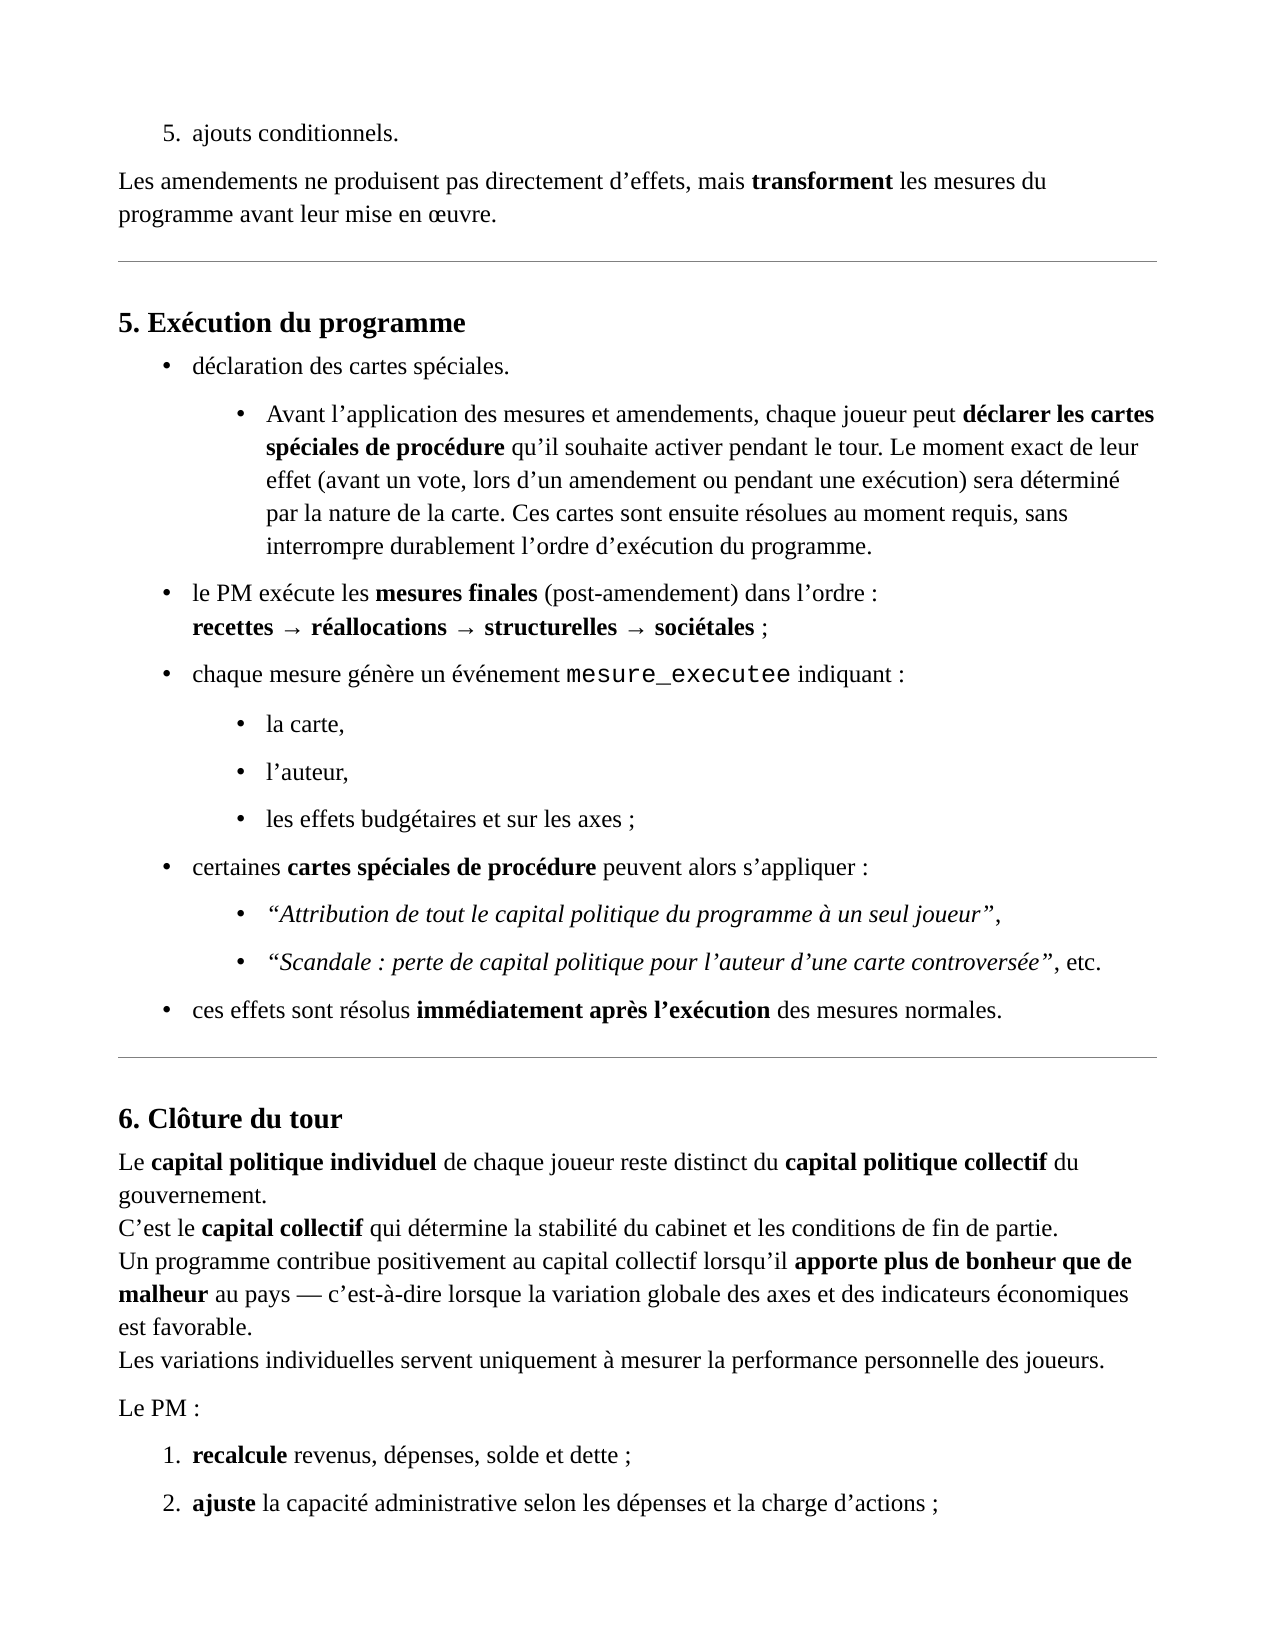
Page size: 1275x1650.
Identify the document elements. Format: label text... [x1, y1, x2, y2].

list ces effets sont résolus immédiatement après l’exécution des mesures normales. [162, 995, 1157, 1023]
list l’auteur, [236, 757, 1157, 786]
list certaines cartes spéciales de procédure peuvent alors s’appliquer : [162, 852, 1157, 881]
subtitle 5. Exécution du programme [118, 305, 1157, 339]
list déclaration des cartes spéciales. [162, 351, 1157, 380]
list ajouts conditionnels. [162, 118, 1157, 147]
list la carte, [236, 709, 1157, 738]
subtitle 6. Clôture du tour [118, 1101, 1157, 1135]
text Le PM : [118, 1393, 1157, 1422]
list “Attribution de tout le capital politique du programme à un seul joueur”, [236, 899, 1157, 928]
list ajuste la capacité administrative selon les dépenses et la charge d’actions ; [162, 1488, 1157, 1517]
list les effets budgétaires et sur les axes ; [236, 804, 1157, 833]
list Avant l’application des mesures et amendements, chaque joueur peut déclarer les cartes spéciales de procédure qu’il souhaite activer pendant le tour. Le moment exact de leur effet (avant un vote, lors d’un amendement ou pendant une exécution) sera déterminé par la nature de la carte. Ces cartes sont ensuite résolues au moment requis, sans interrompre durablement l’ordre d’exécution du programme. [236, 399, 1157, 560]
text Les amendements ne produisent pas directement d’effets, mais transforment les mesures du programme avant leur mise en œuvre. [118, 166, 1157, 227]
text Le capital politique individuel de chaque joueur reste distinct du capital politique collectif du gouvernement. C’est le capital collectif qui détermine la stabilité du cabinet et les conditions de fin de partie. Un programme contribue positivement au capital collectif lorsqu’il apporte plus de bonheur que de malheur au pays — c’est-à-dire lorsque la variation globale des axes et des indicateurs économiques est favorable. Les variations individuelles servent uniquement à mesurer la performance personnelle des joueurs. [118, 1147, 1157, 1374]
list le PM exécute les mesures finales (post-amendement) dans l’ordre : recettes → réallocations → structurelles → sociétales ; [162, 578, 1157, 640]
list chaque mesure génère un événement mesure_executee indiquant : [162, 659, 1157, 690]
list recalcule revenus, dépenses, solde et dette ; [162, 1441, 1157, 1469]
list “Scandale : perte de capital politique pour l’auteur d’une carte controversée”, etc. [236, 947, 1157, 976]
